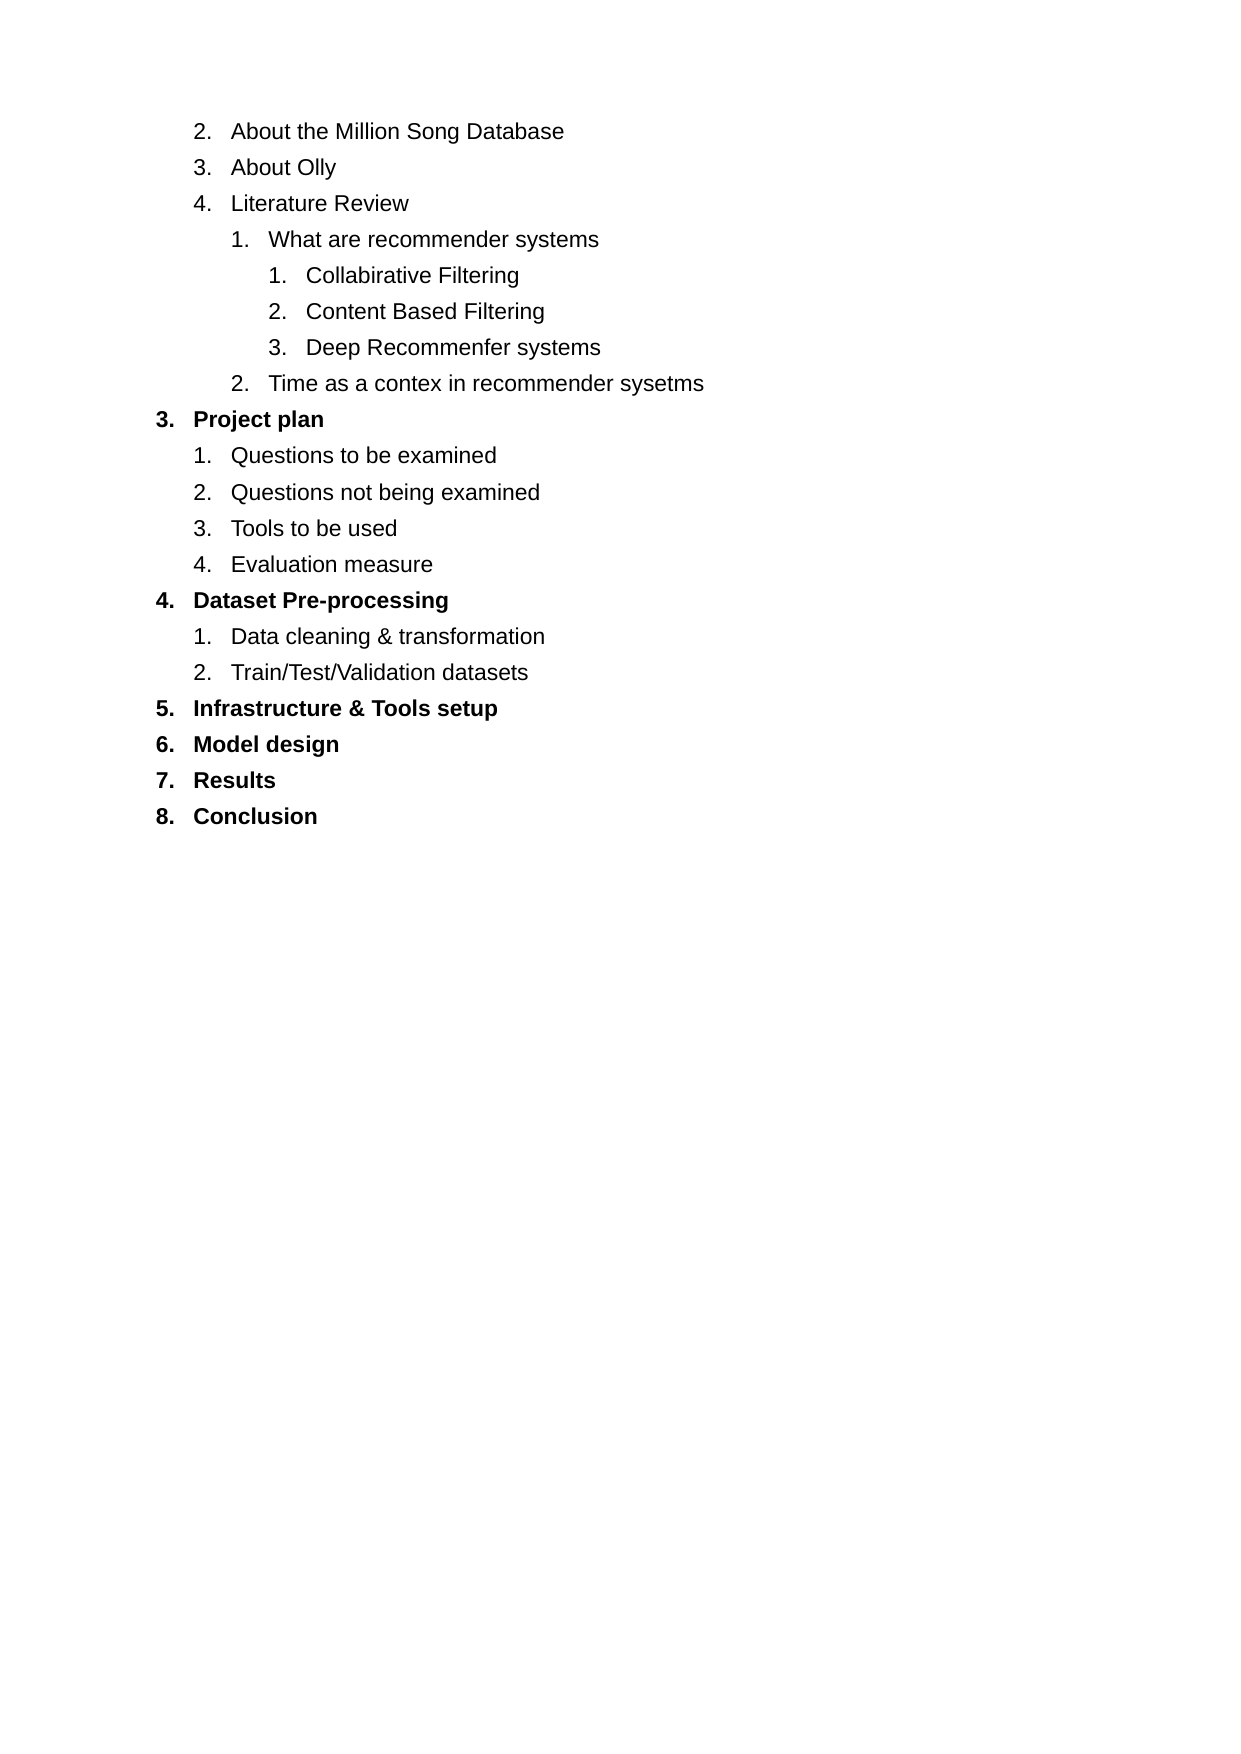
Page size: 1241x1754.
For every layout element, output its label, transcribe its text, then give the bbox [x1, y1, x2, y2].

list Results [156, 767, 1122, 793]
list What are recommender systems [231, 226, 1122, 253]
list Project plan [156, 406, 1122, 433]
list Literature Review [193, 190, 1122, 217]
list Content Based Filtering [268, 298, 1122, 325]
list Collabirative Filtering [268, 262, 1122, 289]
list Evaluation measure [193, 551, 1122, 577]
list Conclusion [156, 803, 1122, 829]
list Data cleaning & transformation [193, 623, 1122, 649]
list Time as a contex in recommender sysetms [231, 370, 1122, 397]
list Tools to be used [193, 514, 1122, 541]
list Model design [156, 731, 1122, 757]
list Questions to be examined [193, 442, 1122, 469]
list Train/Test/Validation datasets [193, 659, 1122, 685]
list Deep Recommenfer systems [268, 334, 1122, 361]
list Dataset Pre-processing [156, 587, 1122, 613]
list Questions not being examined [193, 478, 1122, 505]
list About the Million Song Database [193, 118, 1122, 144]
list About Olly [193, 154, 1122, 181]
list Infrastructure & Tools setup [156, 695, 1122, 721]
